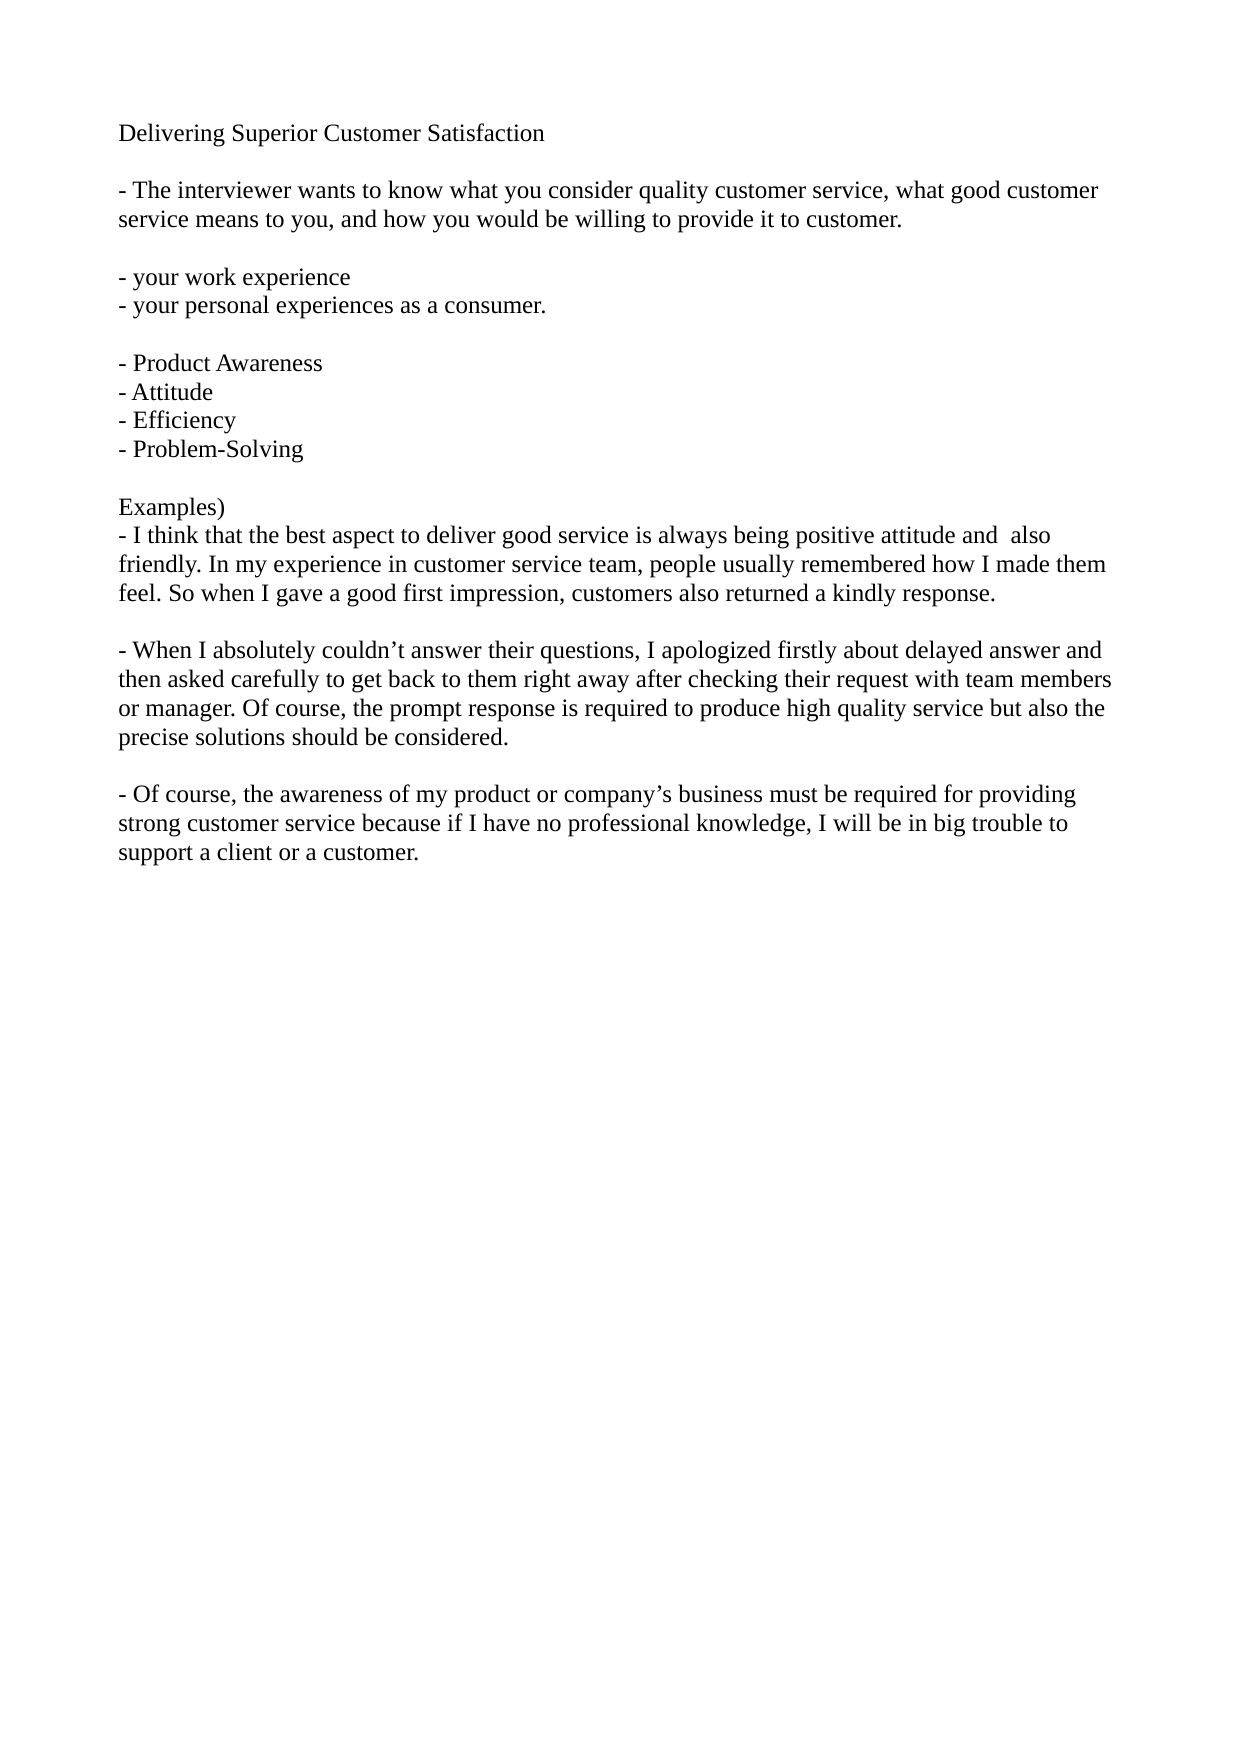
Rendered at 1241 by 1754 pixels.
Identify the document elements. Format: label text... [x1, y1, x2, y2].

text - The interviewer wants to know what you consider quality customer service, what good customer service means to you, and how you would be willing to provide it to customer. [118, 176, 1122, 233]
text - I think that the best aspect to deliver good service is always being positive attitude and also friendly. In my experience in customer service team, people usually remembered how I made them feel. So when I gave a good first impression, customers also returned a kindly response. [118, 521, 1122, 607]
text - your personal experiences as a consumer. [118, 291, 1122, 319]
text Delivering Superior Customer Satisfaction [118, 118, 1122, 147]
text - Of course, the awareness of my product or company’s business must be required for providing strong customer service because if I have no professional knowledge, I will be in big trouble to support a client or a customer. [118, 779, 1122, 866]
text - Attitude [118, 377, 1122, 406]
text - Product Awareness [118, 348, 1122, 377]
text - Problem-Solving [118, 434, 1122, 463]
text - When I absolutely couldn’t answer their questions, I apologized firstly about delayed answer and then asked carefully to get back to them right away after checking their request with team members or manager. Of course, the prompt response is required to produce high quality service but also the precise solutions should be considered. [118, 636, 1122, 751]
text Examples) [118, 492, 1122, 521]
text - your work experience [118, 262, 1122, 291]
text - Efficiency [118, 406, 1122, 434]
